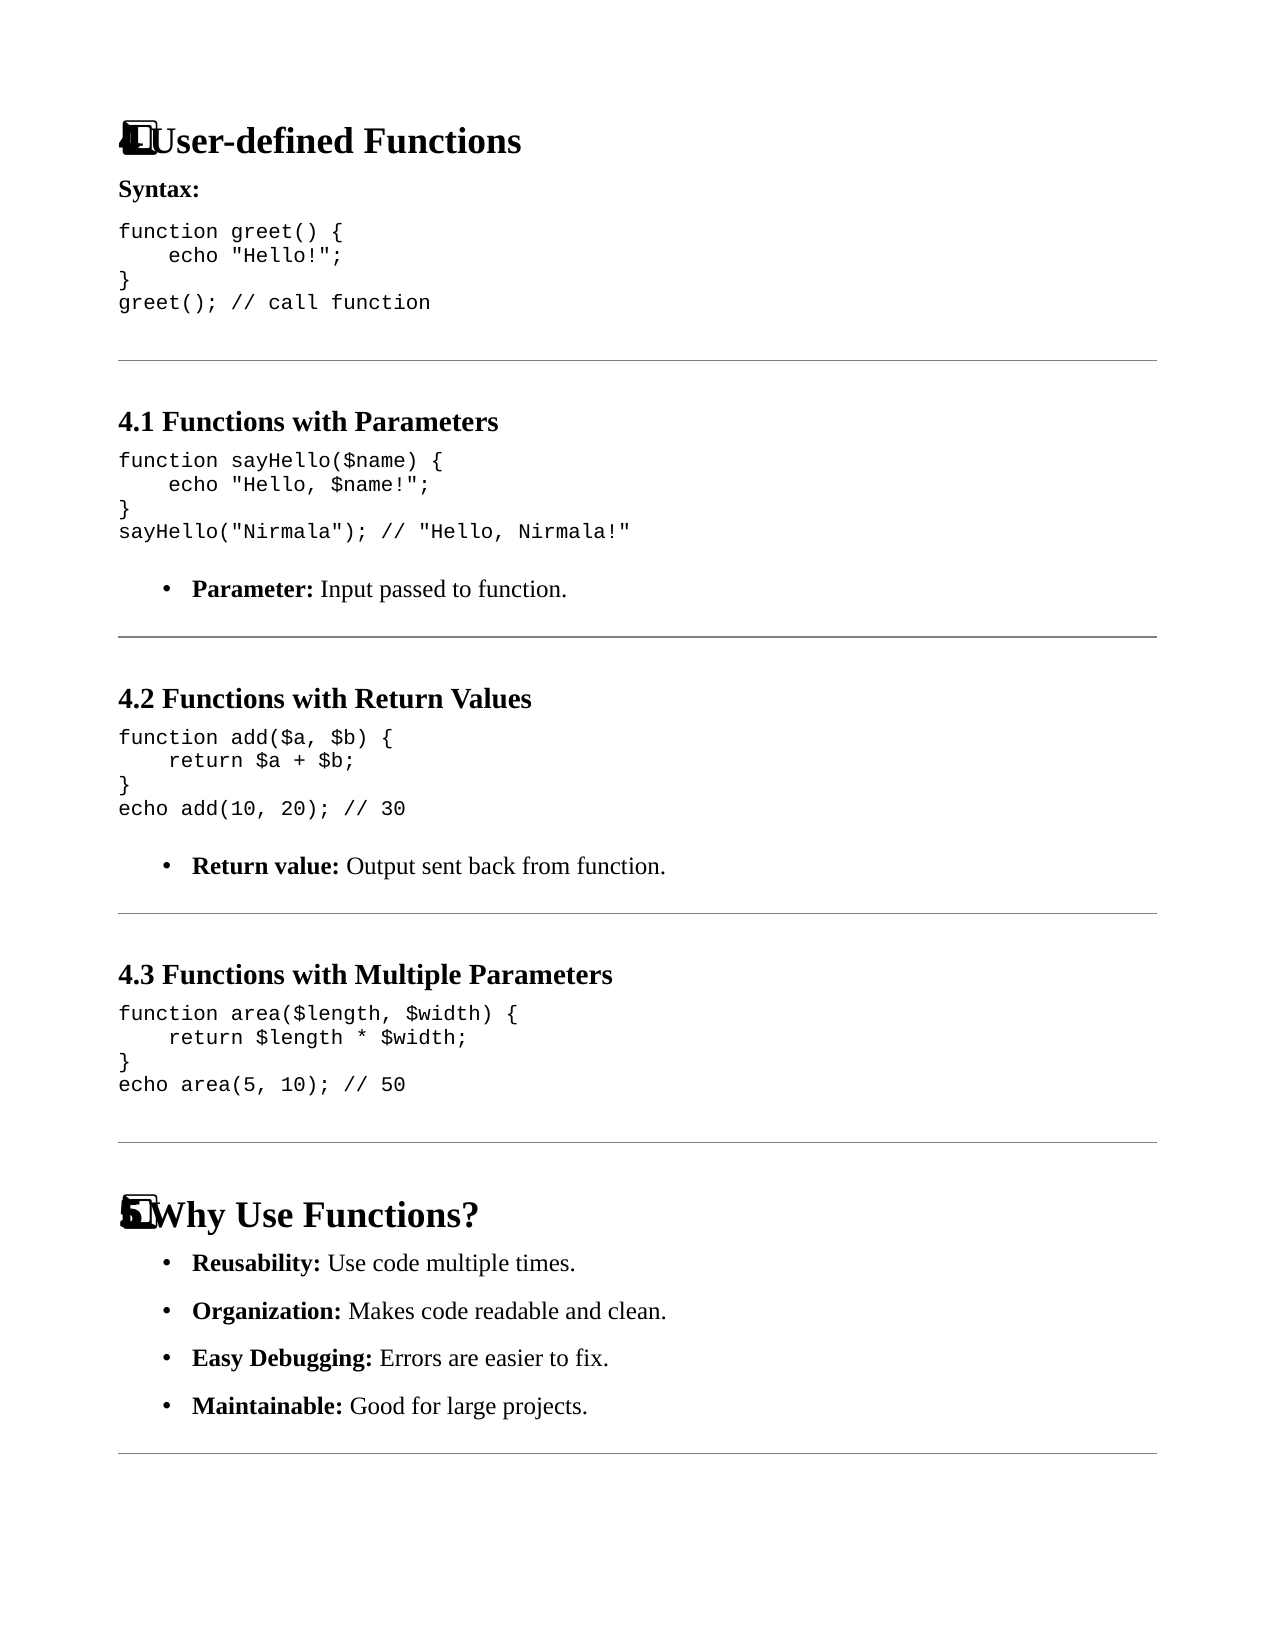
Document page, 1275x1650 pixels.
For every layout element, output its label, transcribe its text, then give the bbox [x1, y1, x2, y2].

text echo add(10, 20); // 30 [118, 798, 1157, 821]
text function add($a, $b) { [118, 727, 1157, 751]
text sayHello("Nirmala"); // "Hello, Nirmala!" [118, 521, 1157, 545]
text } [118, 774, 1157, 798]
text Syntax: [118, 174, 1157, 202]
text } [118, 1051, 1157, 1074]
subtitle 4️⃣ User-defined Functions [118, 118, 1157, 161]
text echo area(5, 10); // 50 [118, 1074, 1157, 1098]
subtitle 4.2 Functions with Return Values [118, 681, 1157, 714]
text return $length * $width; [118, 1027, 1157, 1051]
text return $a + $b; [118, 751, 1157, 774]
text function sayHello($name) { [118, 450, 1157, 474]
text echo "Hello!"; [118, 245, 1157, 269]
text function greet() { [118, 221, 1157, 245]
list Easy Debugging: Errors are easier to fix. [162, 1343, 1157, 1372]
list Organization: Makes code readable and clean. [162, 1296, 1157, 1324]
subtitle 4.3 Functions with Multiple Parameters [118, 957, 1157, 991]
subtitle 4.1 Functions with Parameters [118, 404, 1157, 438]
list Return value: Output sent back from function. [162, 851, 1157, 880]
text greet(); // call function [118, 292, 1157, 316]
text } [118, 498, 1157, 521]
text } [118, 269, 1157, 292]
subtitle 5️⃣ Why Use Functions? [118, 1193, 1157, 1236]
text function area($length, $width) { [118, 1003, 1157, 1027]
list Reusability: Use code multiple times. [162, 1248, 1157, 1277]
text echo "Hello, $name!"; [118, 474, 1157, 498]
list Maintainable: Good for large projects. [162, 1391, 1157, 1420]
list Parameter: Input passed to function. [162, 574, 1157, 603]
